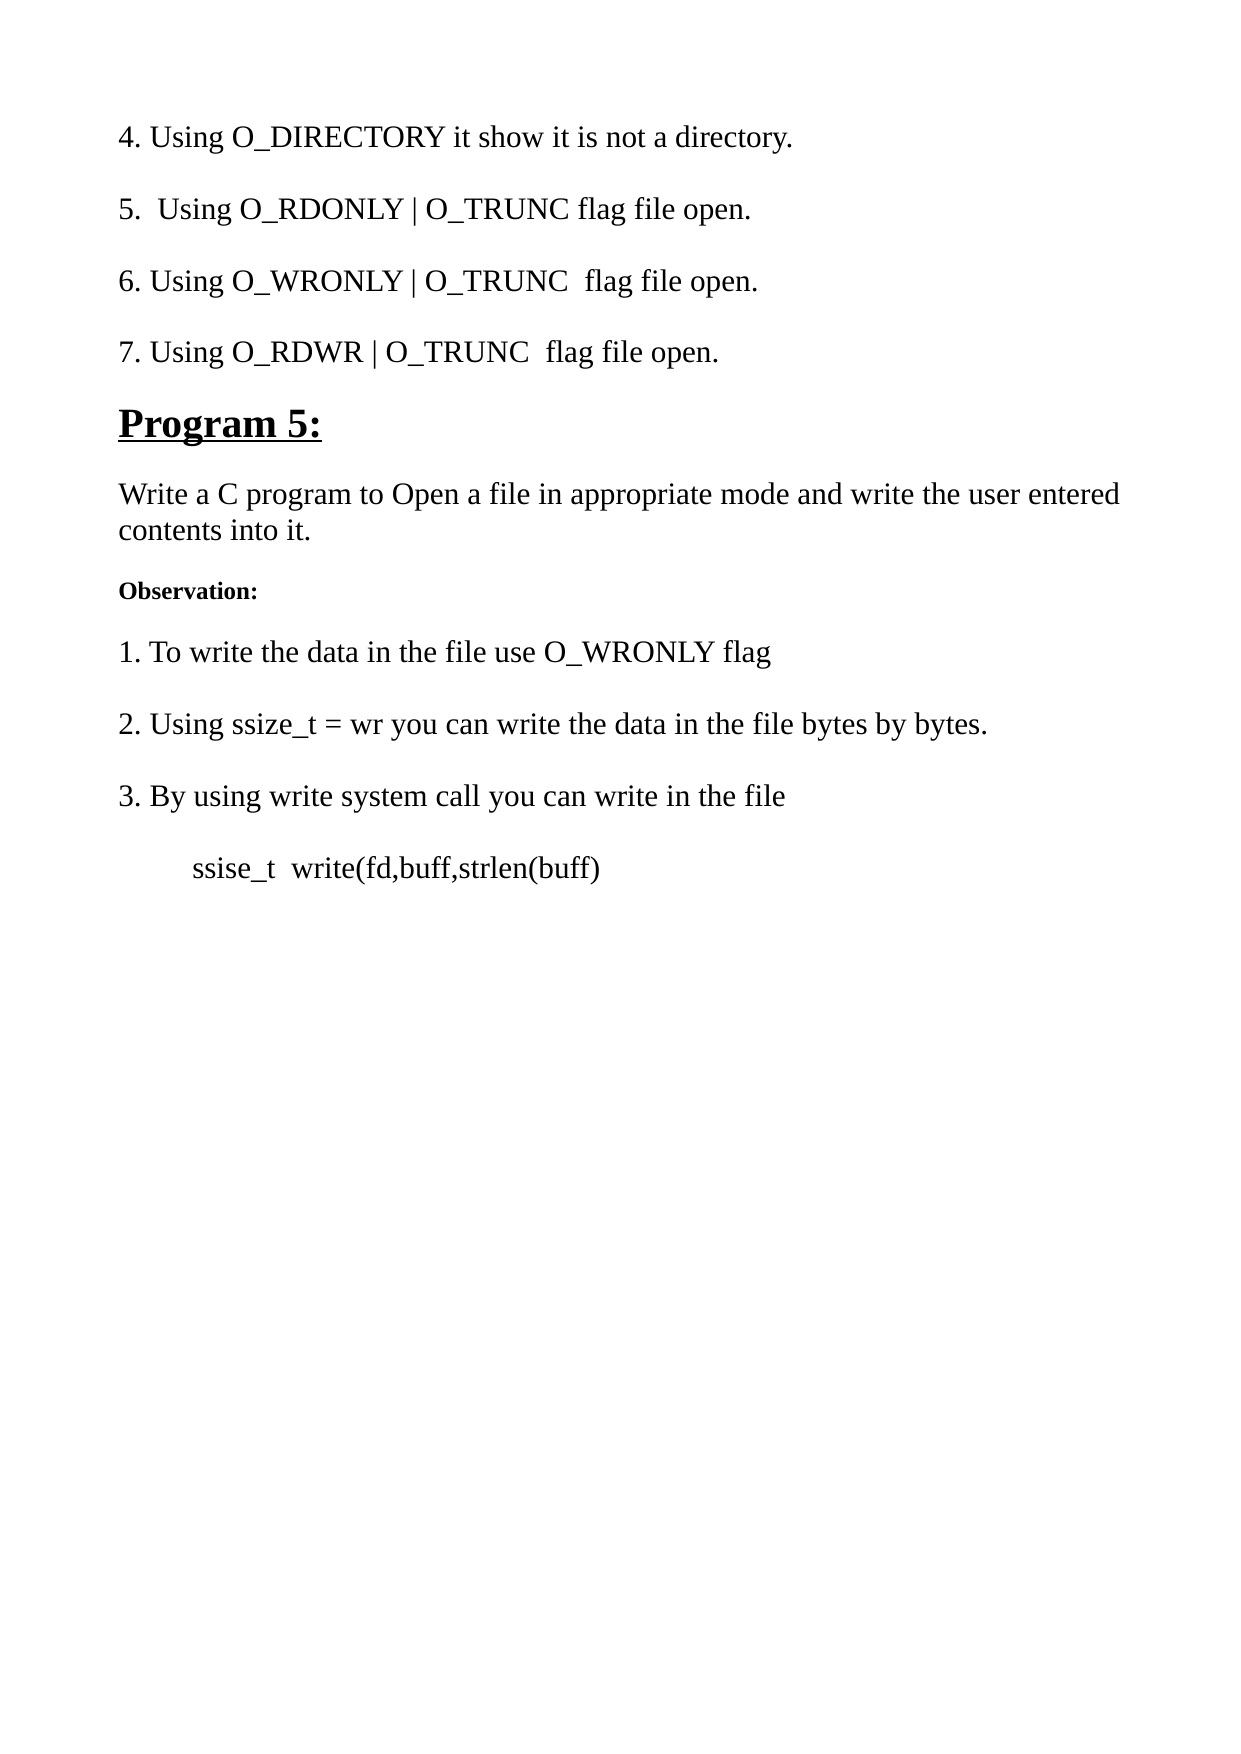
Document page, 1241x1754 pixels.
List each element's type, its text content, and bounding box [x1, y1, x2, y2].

text Observation: [118, 576, 1122, 604]
text Program 5: [118, 398, 1122, 446]
text 1. To write the data in the file use O_WRONLY flag [118, 633, 1122, 669]
text 3. By using write system call you can write in the file [118, 777, 1122, 813]
text 4. Using O_DIRECTORY it show it is not a directory. [118, 118, 1122, 154]
text 7. Using O_RDWR | O_TRUNC flag file open. [118, 334, 1122, 370]
text 6. Using O_WRONLY | O_TRUNC flag file open. [118, 262, 1122, 298]
text Write a C program to Open a file in appropriate mode and write the user entered contents into it. [118, 475, 1122, 547]
text 5. Using O_RDONLY | O_TRUNC flag file open. [118, 190, 1122, 226]
text ssise_t write(fd,buff,strlen(buff) [118, 849, 1122, 885]
text 2. Using ssize_t = wr you can write the data in the file bytes by bytes. [118, 705, 1122, 741]
